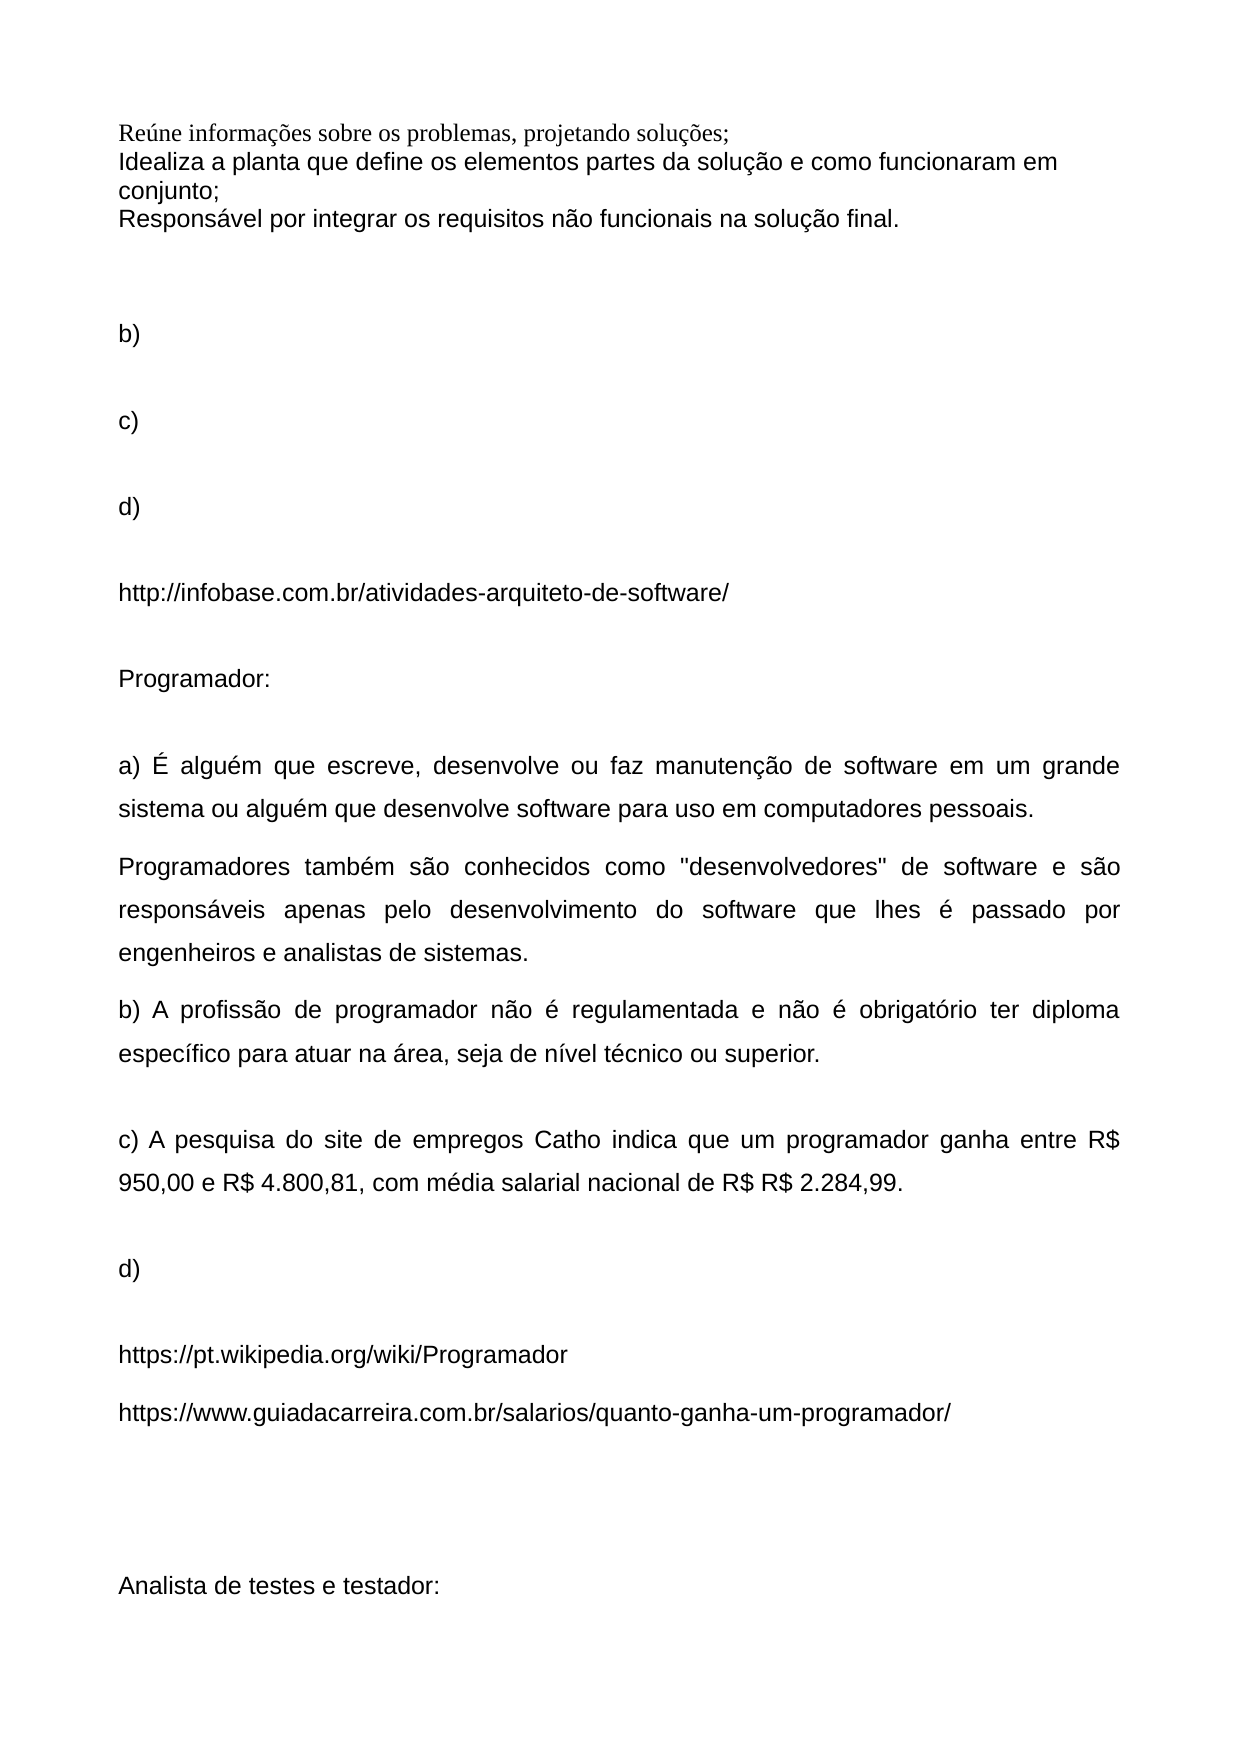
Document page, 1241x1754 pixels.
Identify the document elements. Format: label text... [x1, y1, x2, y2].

text d) [118, 1254, 1122, 1283]
text c) A pesquisa do site de empregos Catho indica que um programador ganha entre R$ 950,00 e R$ 4.800,81, com média salarial nacional de R$ R$ 2.284,99. [118, 1125, 1122, 1197]
text https://www.guiadacarreira.com.br/salarios/quanto-ganha-um-programador/ [118, 1398, 1122, 1427]
list Reúne informações sobre os problemas, projetando soluções; [118, 118, 1122, 147]
text Analista de testes e testador: [118, 1571, 1122, 1599]
text a) É alguém que escreve, desenvolve ou faz manutenção de software em um grande sistema ou alguém que desenvolve software para uso em computadores pessoais. [118, 751, 1122, 822]
text https://pt.wikipedia.org/wiki/Programador [118, 1340, 1122, 1369]
text b) [118, 319, 1122, 348]
list Responsável por integrar os requisitos não funcionais na solução final. [118, 204, 1122, 233]
text Programadores também são conhecidos como "desenvolvedores" de software e são responsáveis apenas pelo desenvolvimento do software que lhes é passado por engenheiros e analistas de sistemas. [118, 851, 1122, 966]
text d) [118, 492, 1122, 521]
text b) A profissão de programador não é regulamentada e não é obrigatório ter diploma específico para atuar na área, seja de nível técnico ou superior. [118, 995, 1122, 1067]
text http://infobase.com.br/atividades-arquiteto-de-software/ [118, 578, 1122, 607]
text Programador: [118, 664, 1122, 693]
list Idealiza a planta que define os elementos partes da solução e como funcionaram em conjunto; [118, 147, 1122, 204]
text c) [118, 406, 1122, 434]
